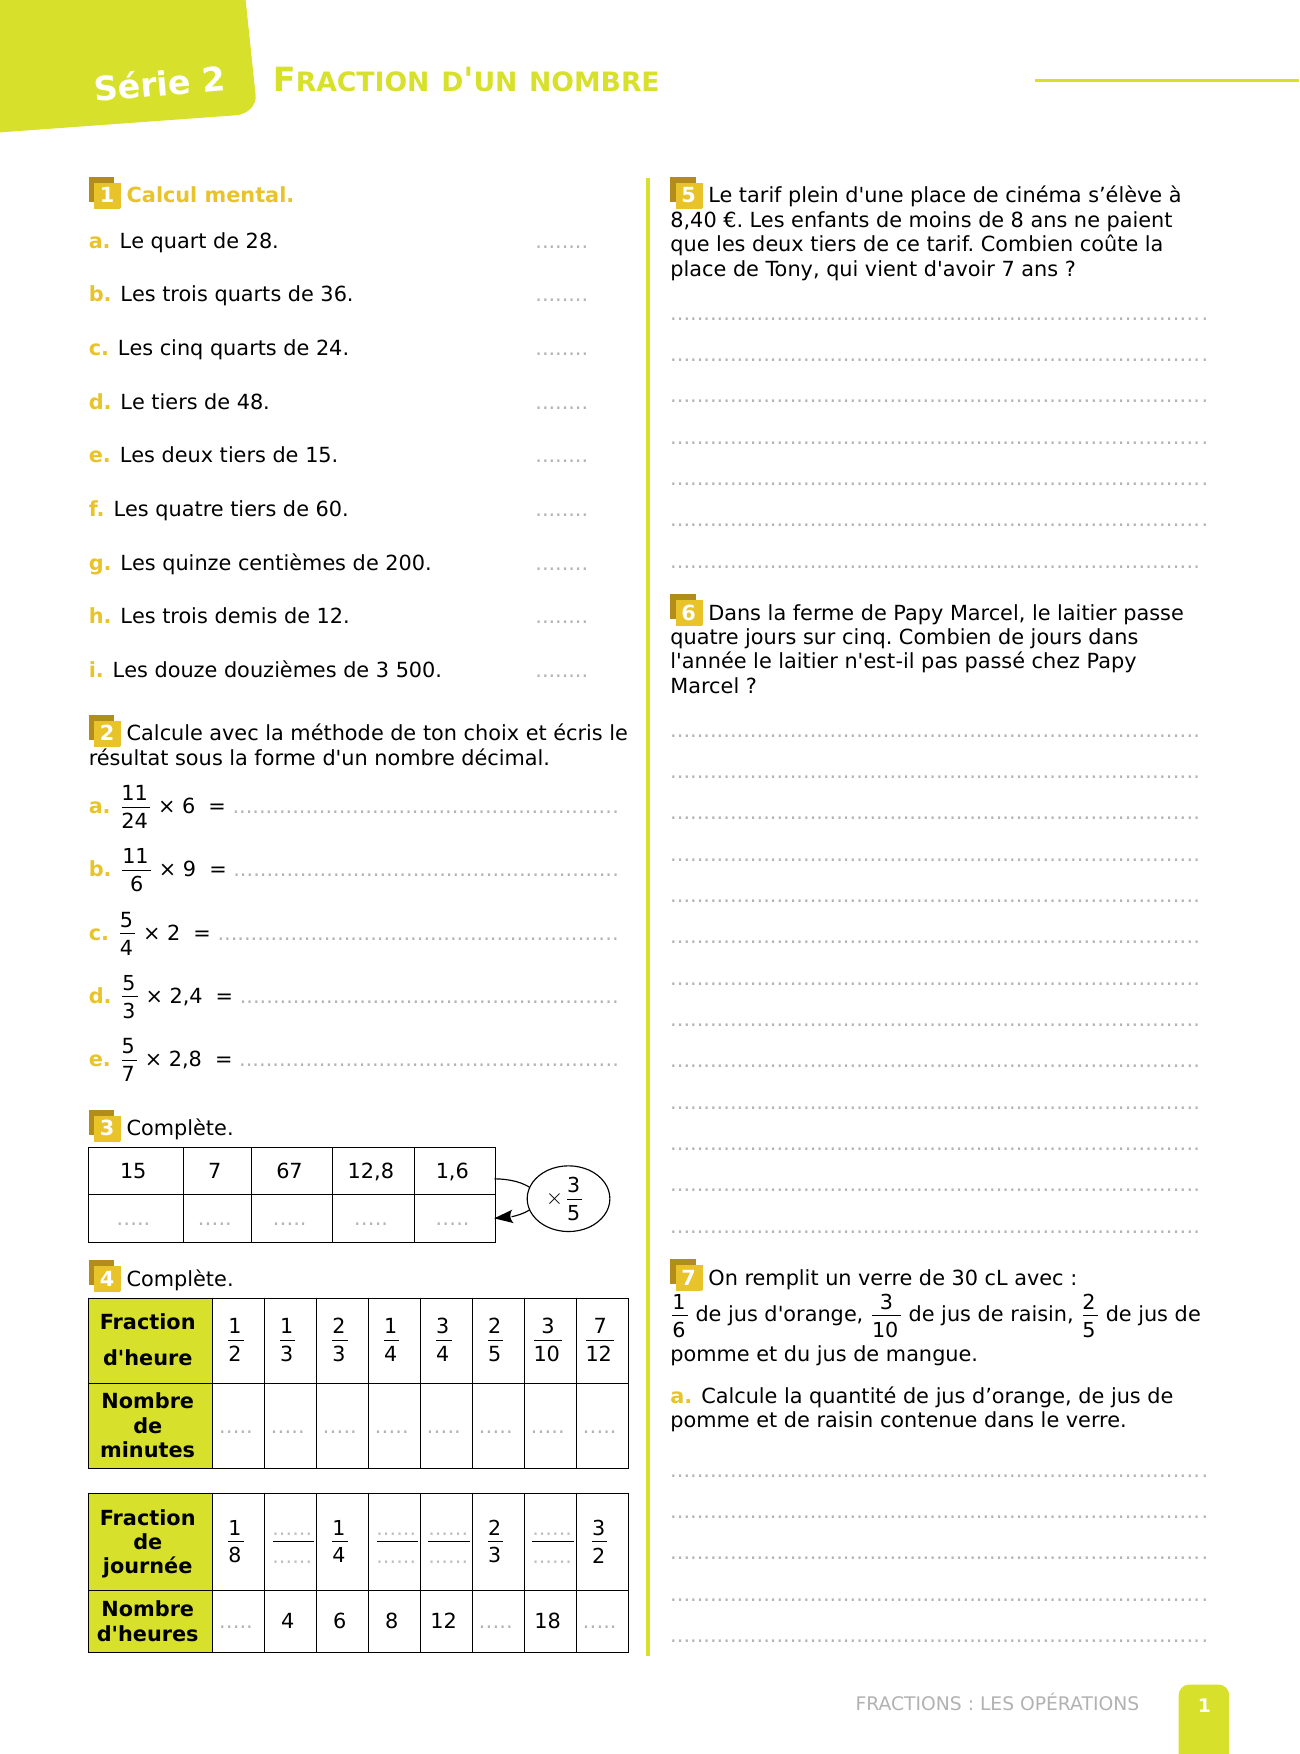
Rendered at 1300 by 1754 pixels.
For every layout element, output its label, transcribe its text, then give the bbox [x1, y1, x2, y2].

table_cell ….. [473, 1384, 524, 1468]
table_cell [421, 1494, 472, 1590]
table_cell [213, 1494, 264, 1590]
table_header 1,6 [415, 1148, 495, 1194]
table_cell ….. [415, 1195, 495, 1242]
table_cell Les deux tiers de 15. [89, 429, 500, 482]
table_header Fraction d'heure [89, 1299, 212, 1383]
table_cell ….. [89, 1195, 183, 1242]
subtitle Complète. [114, 1110, 629, 1141]
table_header 12,8 [333, 1148, 414, 1194]
table_cell ….. [369, 1384, 420, 1468]
table_cell ….. [213, 1591, 264, 1652]
table_header [213, 1299, 264, 1383]
table_header [577, 1299, 628, 1383]
table_header [369, 1299, 420, 1383]
table_cell [265, 1494, 316, 1590]
table_cell [472, 1469, 524, 1493]
table_cell Les cinq quarts de 24. [89, 321, 500, 375]
table_cell [525, 1494, 576, 1590]
table_cell ….. [252, 1195, 332, 1242]
subtitle Le tarif plein d'une place de cinéma s’élève à 8,40 €. Les enfants de moins de 8 ans ne paient que les deux tiers de ce tarif. Combien coûte la place de Tony, qui vient d'avoir 7 ans ? [670, 177, 1211, 281]
table_cell Le tiers de 48. [89, 375, 500, 429]
table_cell Les trois quarts de 36. [89, 268, 500, 321]
table_header Le quart de 28. [89, 214, 500, 268]
list × 9 = [88, 845, 629, 896]
table_cell ........ [500, 375, 629, 429]
table_cell [316, 1469, 368, 1493]
subtitle [88, 1260, 94, 1291]
list × 6 = [88, 782, 629, 833]
table_cell Fraction de journée [89, 1494, 212, 1590]
table_cell ….. [265, 1384, 316, 1468]
table_cell ….. [317, 1384, 368, 1468]
table_cell [576, 1469, 628, 1493]
table_cell 8 [369, 1591, 420, 1652]
table_cell ….. [184, 1195, 251, 1242]
table_cell 4 [265, 1591, 316, 1652]
table_cell 18 [525, 1591, 576, 1652]
table_cell [213, 1469, 264, 1493]
subtitle Dans la ferme de Papy Marcel, le laitier passe quatre jours sur cinq. Combien de jours dans l'année le laitier n'est‑il pas passé chez Papy Marcel ? [670, 594, 1211, 698]
table_cell ........ [500, 536, 629, 590]
table_header 15 [89, 1148, 183, 1194]
table_cell ….. [421, 1384, 472, 1468]
list × 2,8 = [88, 1035, 629, 1086]
table_cell ….. [577, 1384, 628, 1468]
table_cell [473, 1494, 524, 1590]
table_cell Les trois demis de 12. [89, 590, 500, 643]
table_cell Nombre d'heures [89, 1591, 212, 1652]
subtitle Complète. [114, 1260, 629, 1291]
table_cell Nombre de minutes [89, 1384, 212, 1468]
list × 2 = [88, 908, 629, 960]
table_cell ….. [525, 1384, 576, 1468]
subtitle Calcul mental. [114, 177, 629, 208]
table_cell [524, 1469, 576, 1493]
table_cell [89, 1469, 212, 1493]
table_header [473, 1299, 524, 1383]
table_cell [317, 1494, 368, 1590]
table_cell ........ [500, 643, 629, 697]
table_header [317, 1299, 368, 1383]
table_header 67 [252, 1148, 332, 1194]
table_cell ........ [500, 590, 629, 643]
table_cell ….. [213, 1384, 264, 1468]
table_header 7 [184, 1148, 251, 1194]
table_cell [420, 1469, 472, 1493]
table_cell [264, 1469, 316, 1493]
table_cell ........ [500, 483, 629, 536]
table_cell ….. [333, 1195, 414, 1242]
table_header [421, 1299, 472, 1383]
table_cell Les douze douzièmes de 3 500. [89, 643, 500, 697]
table_cell ….. [577, 1591, 628, 1652]
table_cell ........ [500, 321, 629, 375]
table_cell ........ [500, 429, 629, 482]
list × 2,4 = [88, 972, 629, 1023]
table_header ........ [500, 214, 629, 268]
table_cell [577, 1494, 628, 1590]
table_header [525, 1299, 576, 1383]
table_cell [368, 1469, 420, 1493]
table_cell Les quatre tiers de 60. [89, 483, 500, 536]
table_cell ….. [473, 1591, 524, 1652]
table_cell [369, 1494, 420, 1590]
table_header [265, 1299, 316, 1383]
table_cell ........ [500, 268, 629, 321]
table_cell Les quinze centièmes de 200. [89, 536, 500, 590]
table_cell 12 [421, 1591, 472, 1652]
subtitle On remplit un verre de 30 cL avec : de jus d'orange, de jus de raisin, de jus de pomme et du jus de mangue. [670, 1259, 1211, 1366]
subtitle Calcule avec la méthode de ton choix et écris le résultat sous la forme d'un nombre décimal. [88, 715, 629, 770]
table_cell 6 [317, 1591, 368, 1652]
list Calcule la quantité de jus d’orange, de jus de pomme et de raisin contenue dans le verre. [670, 1384, 1211, 1432]
subtitle [88, 1110, 94, 1141]
